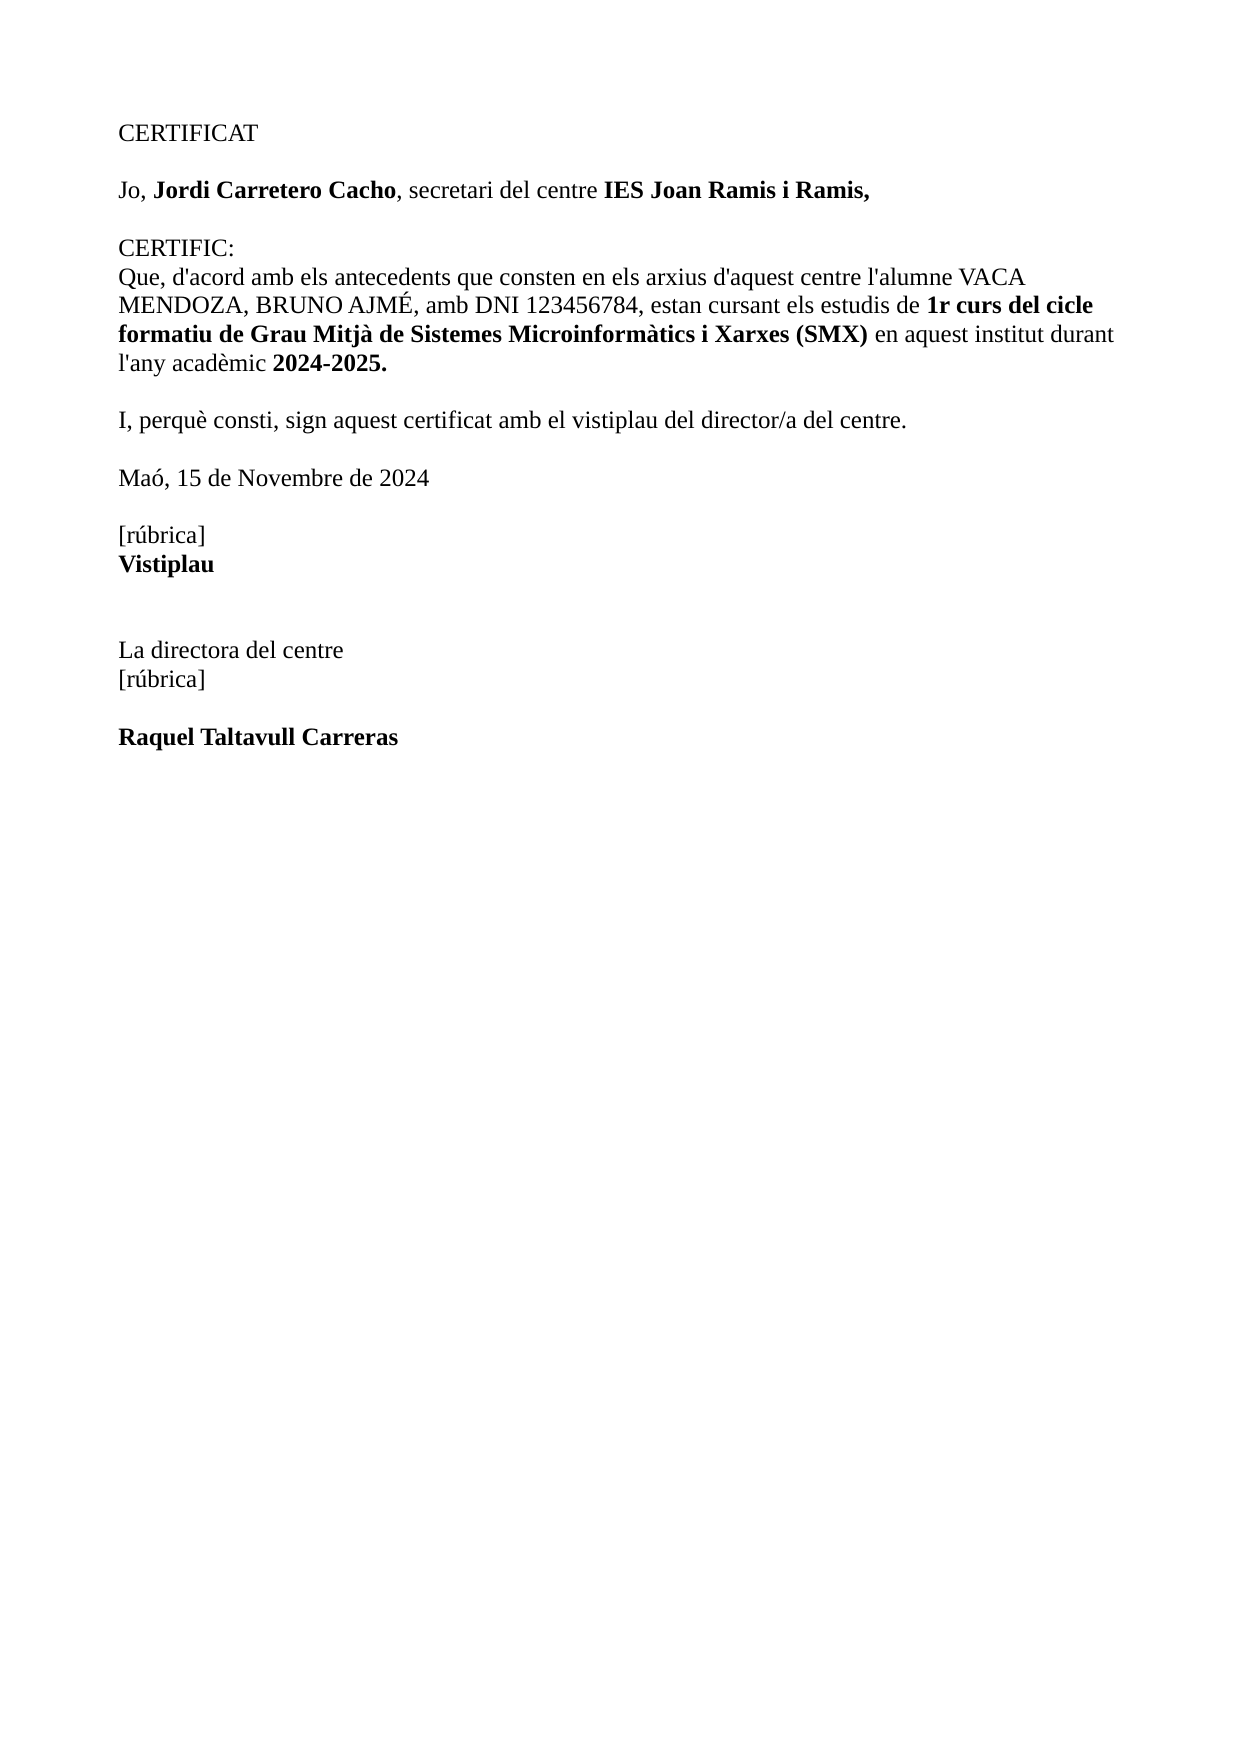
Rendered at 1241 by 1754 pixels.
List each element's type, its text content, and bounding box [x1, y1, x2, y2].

text Maó, 15 de Novembre de 2024 [118, 463, 1122, 492]
text [rúbrica] [118, 664, 1122, 693]
text La directora del centre [118, 636, 1122, 664]
text Vistiplau [118, 549, 1122, 578]
text [rúbrica] [118, 521, 1122, 549]
text I, perquè consti, sign aquest certificat amb el vistiplau del director/a del centre. [118, 406, 1122, 434]
text Que, d'acord amb els antecedents que consten en els arxius d'aquest centre l'alumne VACA MENDOZA, BRUNO AJMÉ, amb DNI 123456784, estan cursant els estudis de 1r curs del cicle formatiu de Grau Mitjà de Sistemes Microinformàtics i Xarxes (SMX) en aquest institut durant l'any acadèmic 2024-2025. [118, 262, 1122, 377]
text CERTIFICAT [118, 118, 1122, 147]
text CERTIFIC: [118, 233, 1122, 262]
text Jo, Jordi Carretero Cacho, secretari del centre IES Joan Ramis i Ramis, [118, 176, 1122, 204]
text Raquel Taltavull Carreras [118, 722, 1122, 751]
